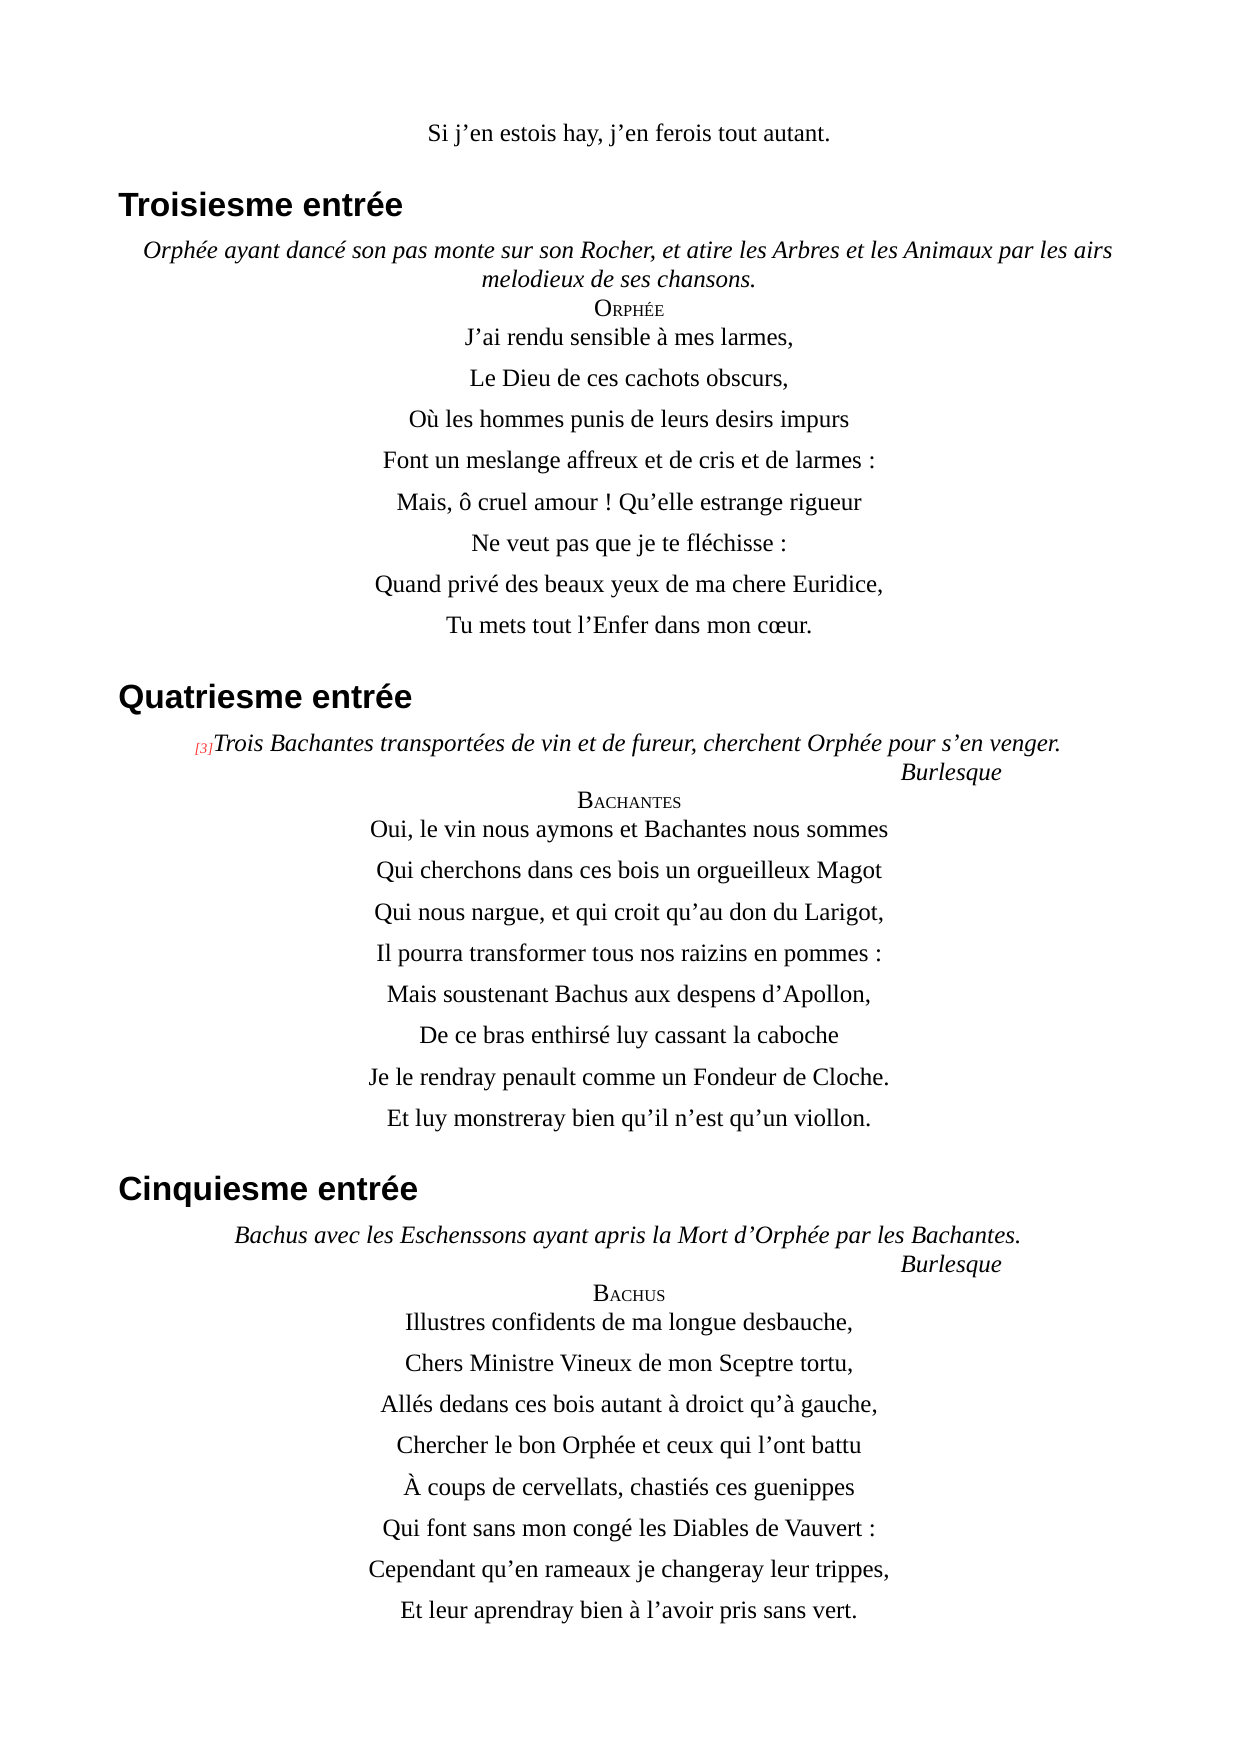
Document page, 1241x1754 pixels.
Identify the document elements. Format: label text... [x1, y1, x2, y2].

text Tu mets tout l’Enfer dans mon cœur. [118, 611, 1122, 639]
text Cependant qu’en rameaux je changeray leur trippes, [118, 1554, 1122, 1583]
text Et leur aprendray bien à l’avoir pris sans vert. [118, 1595, 1122, 1624]
text Qui cherchons dans ces bois un orgueilleux Magot [118, 855, 1122, 884]
text Mais, ô cruel amour ! Qu’elle estrange rigueur [118, 487, 1122, 516]
text Illustres confidents de ma longue desbauche, [118, 1307, 1122, 1335]
text De ce bras enthirsé luy cassant la caboche [118, 1020, 1122, 1049]
subtitle Cinquiesme entrée [118, 1169, 1122, 1208]
text [3]Trois Bachantes transportées de vin et de fureur, cherchent Orphée pour s’en venger. [118, 728, 1122, 757]
text Je le rendray penault comme un Fondeur de Cloche. [118, 1062, 1122, 1090]
text Qui nous nargue, et qui croit qu’au don du Larigot, [118, 897, 1122, 925]
text Chercher le bon Orphée et ceux qui l’ont battu [118, 1430, 1122, 1459]
text Chers Ministre Vineux de mon Sceptre tortu, [118, 1348, 1122, 1377]
text J’ai rendu sensible à mes larmes, [118, 322, 1122, 351]
subtitle Troisiesme entrée [118, 184, 1122, 223]
text Orphée ayant dancé son pas monte sur son Rocher, et atire les Arbres et les Animaux par les airs melodieux de ses chansons. [118, 236, 1122, 293]
text Il pourra transformer tous nos raizins en pommes : [118, 938, 1122, 967]
text Et luy monstreray bien qu’il n’est qu’un viollon. [118, 1103, 1122, 1132]
text Bachus avec les Eschenssons ayant apris la Mort d’Orphée par les Bachantes. [118, 1220, 1122, 1249]
text Burlesque [236, 757, 1004, 785]
text Le Dieu de ces cachots obscurs, [118, 363, 1122, 392]
text Orphée [118, 293, 1122, 322]
text Oui, le vin nous aymons et Bachantes nous sommes [118, 814, 1122, 843]
text Bachus [118, 1278, 1122, 1307]
text Quand privé des beaux yeux de ma chere Euridice, [118, 569, 1122, 598]
text Où les hommes punis de leurs desirs impurs [118, 404, 1122, 433]
text À coups de cervellats, chastiés ces guenippes [118, 1472, 1122, 1500]
text Font un meslange affreux et de cris et de larmes : [118, 446, 1122, 474]
text Bachantes [118, 785, 1122, 814]
text Ne veut pas que je te fléchisse : [118, 528, 1122, 557]
text Si j’en estois hay, j’en ferois tout autant. [118, 118, 1122, 147]
subtitle Quatriesme entrée [118, 677, 1122, 715]
text Burlesque [236, 1249, 1004, 1278]
text Allés dedans ces bois autant à droict qu’à gauche, [118, 1389, 1122, 1418]
text Qui font sans mon congé les Diables de Vauvert : [118, 1513, 1122, 1542]
text Mais soustenant Bachus aux despens d’Apollon, [118, 979, 1122, 1008]
